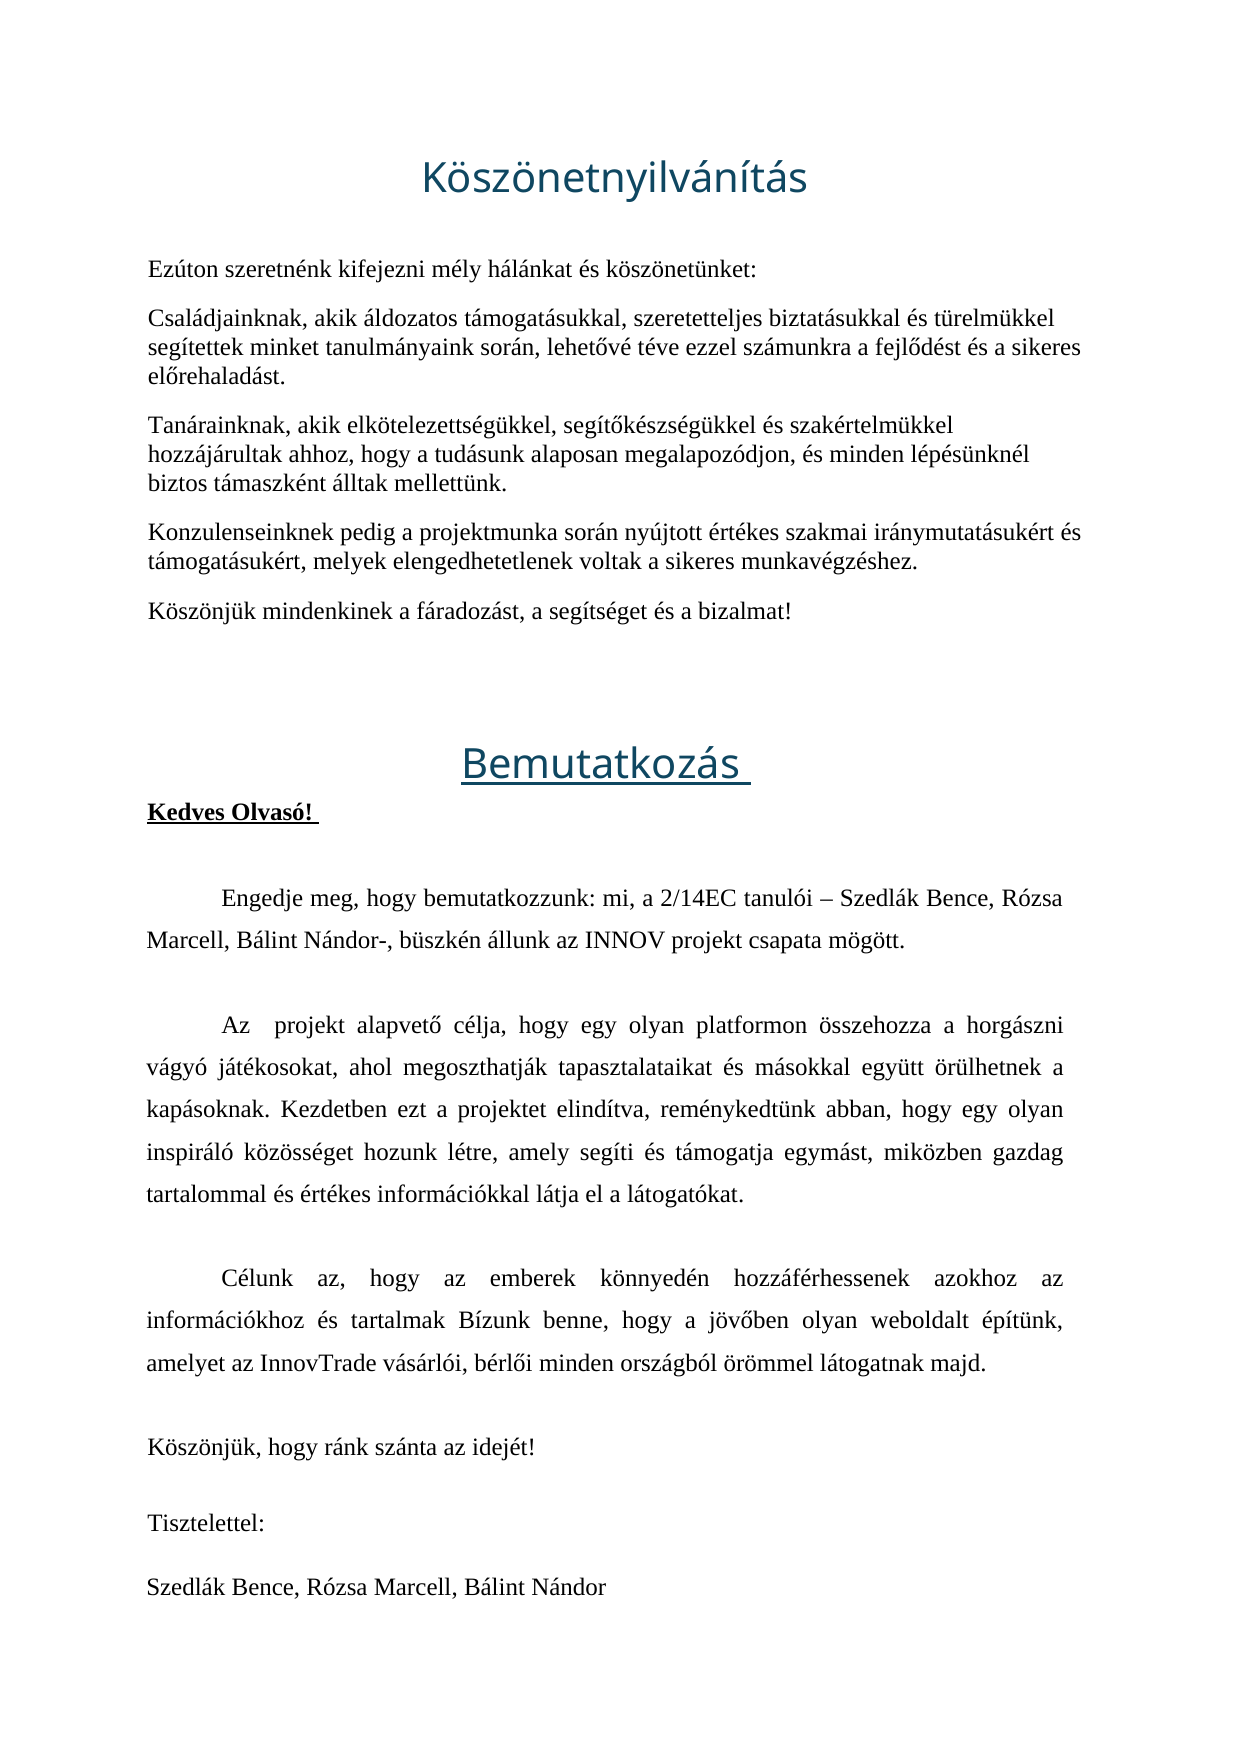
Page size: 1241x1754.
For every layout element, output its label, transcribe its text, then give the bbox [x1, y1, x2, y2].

text Kedves Olvasó! [147, 797, 1064, 826]
text Köszönjük mindenkinek a fáradozást, a segítséget és a bizalmat! [148, 596, 1093, 624]
subtitle Bemutatkozás [148, 734, 1064, 791]
text Az projekt alapvető célja, hogy egy olyan platformon összehozza a horgászni vágyó játékosokat, ahol megoszthatják tapasztalataikat és másokkal együtt örülhetnek a kapásoknak. Kezdetben ezt a projektet elindítva, reménykedtünk abban, hogy egy olyan inspiráló közösséget hozunk létre, amely segíti és támogatja egymást, miközben gazdag tartalommal és értékes információkkal látja el a látogatókat. [146, 1010, 1064, 1207]
text Köszönjük, hogy ránk szánta az idejét! [147, 1432, 1064, 1461]
subtitle Köszönetnyilvánítás [148, 148, 1093, 204]
text Konzulenseinknek pedig a projektmunka során nyújtott értékes szakmai iránymutatásukért és támogatásukért, melyek elengedhetetlenek voltak a sikeres munkavégzéshez. [148, 517, 1093, 575]
text Ezúton szeretnénk kifejezni mély hálánkat és köszönetünket: [148, 254, 1093, 282]
text Tisztelettel: [147, 1508, 1064, 1536]
text Tanárainknak, akik elkötelezettségükkel, segítőkészségükkel és szakértelmükkel hozzájárultak ahhoz, hogy a tudásunk alaposan megalapozódjon, és minden lépésünknél biztos támaszként álltak mellettünk. [148, 410, 1093, 497]
text Engedje meg, hogy bemutatkozzunk: mi, a 2/14EC tanulói – Szedlák Bence, Rózsa Marcell, Bálint Nándor-, büszkén állunk az INNOV projekt csapata mögött. [146, 883, 1064, 954]
text Családjainknak, akik áldozatos támogatásukkal, szeretetteljes biztatásukkal és türelmükkel segítettek minket tanulmányaink során, lehetővé téve ezzel számunkra a fejlődést és a sikeres előrehaladást. [148, 303, 1093, 389]
text Célunk az, hogy az emberek könnyedén hozzáférhessenek azokhoz az információkhoz és tartalmak Bízunk benne, hogy a jövőben olyan weboldalt építünk, amelyet az InnovTrade vásárlói, bérlői minden országból örömmel látogatnak majd. [146, 1263, 1064, 1376]
text Szedlák Bence, Rózsa Marcell, Bálint Nándor [146, 1572, 1093, 1601]
